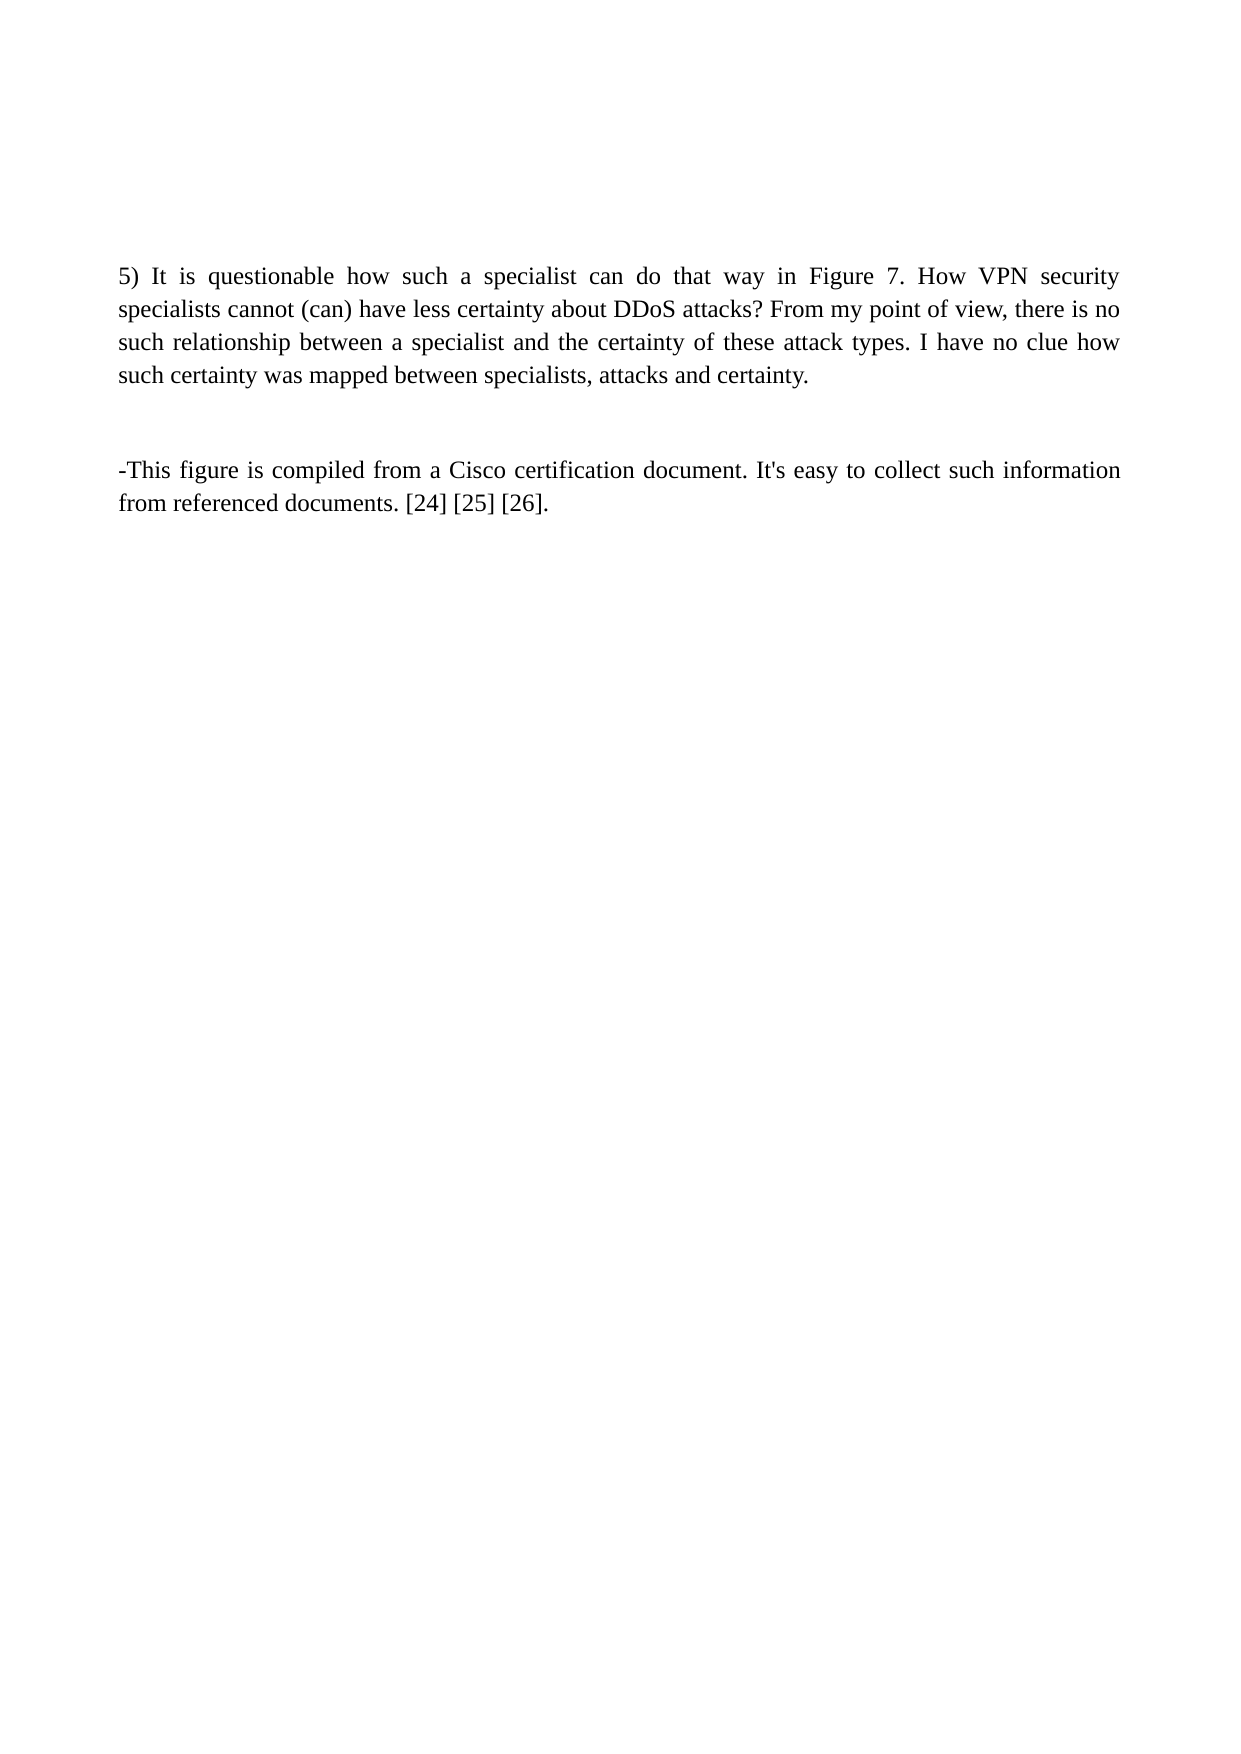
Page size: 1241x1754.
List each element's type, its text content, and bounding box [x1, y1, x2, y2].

text -This figure is compiled from a Cisco certification document. It's easy to collect such information from referenced documents. [24] [25] [26]. [118, 455, 1122, 517]
text 5) It is questionable how such a specialist can do that way in Figure 7. How VPN security specialists cannot (can) have less certainty about DDoS attacks? From my point of view, there is no such relationship between a specialist and the certainty of these attack types. I have no clue how such certainty was mapped between specialists, attacks and certainty. [118, 261, 1122, 389]
